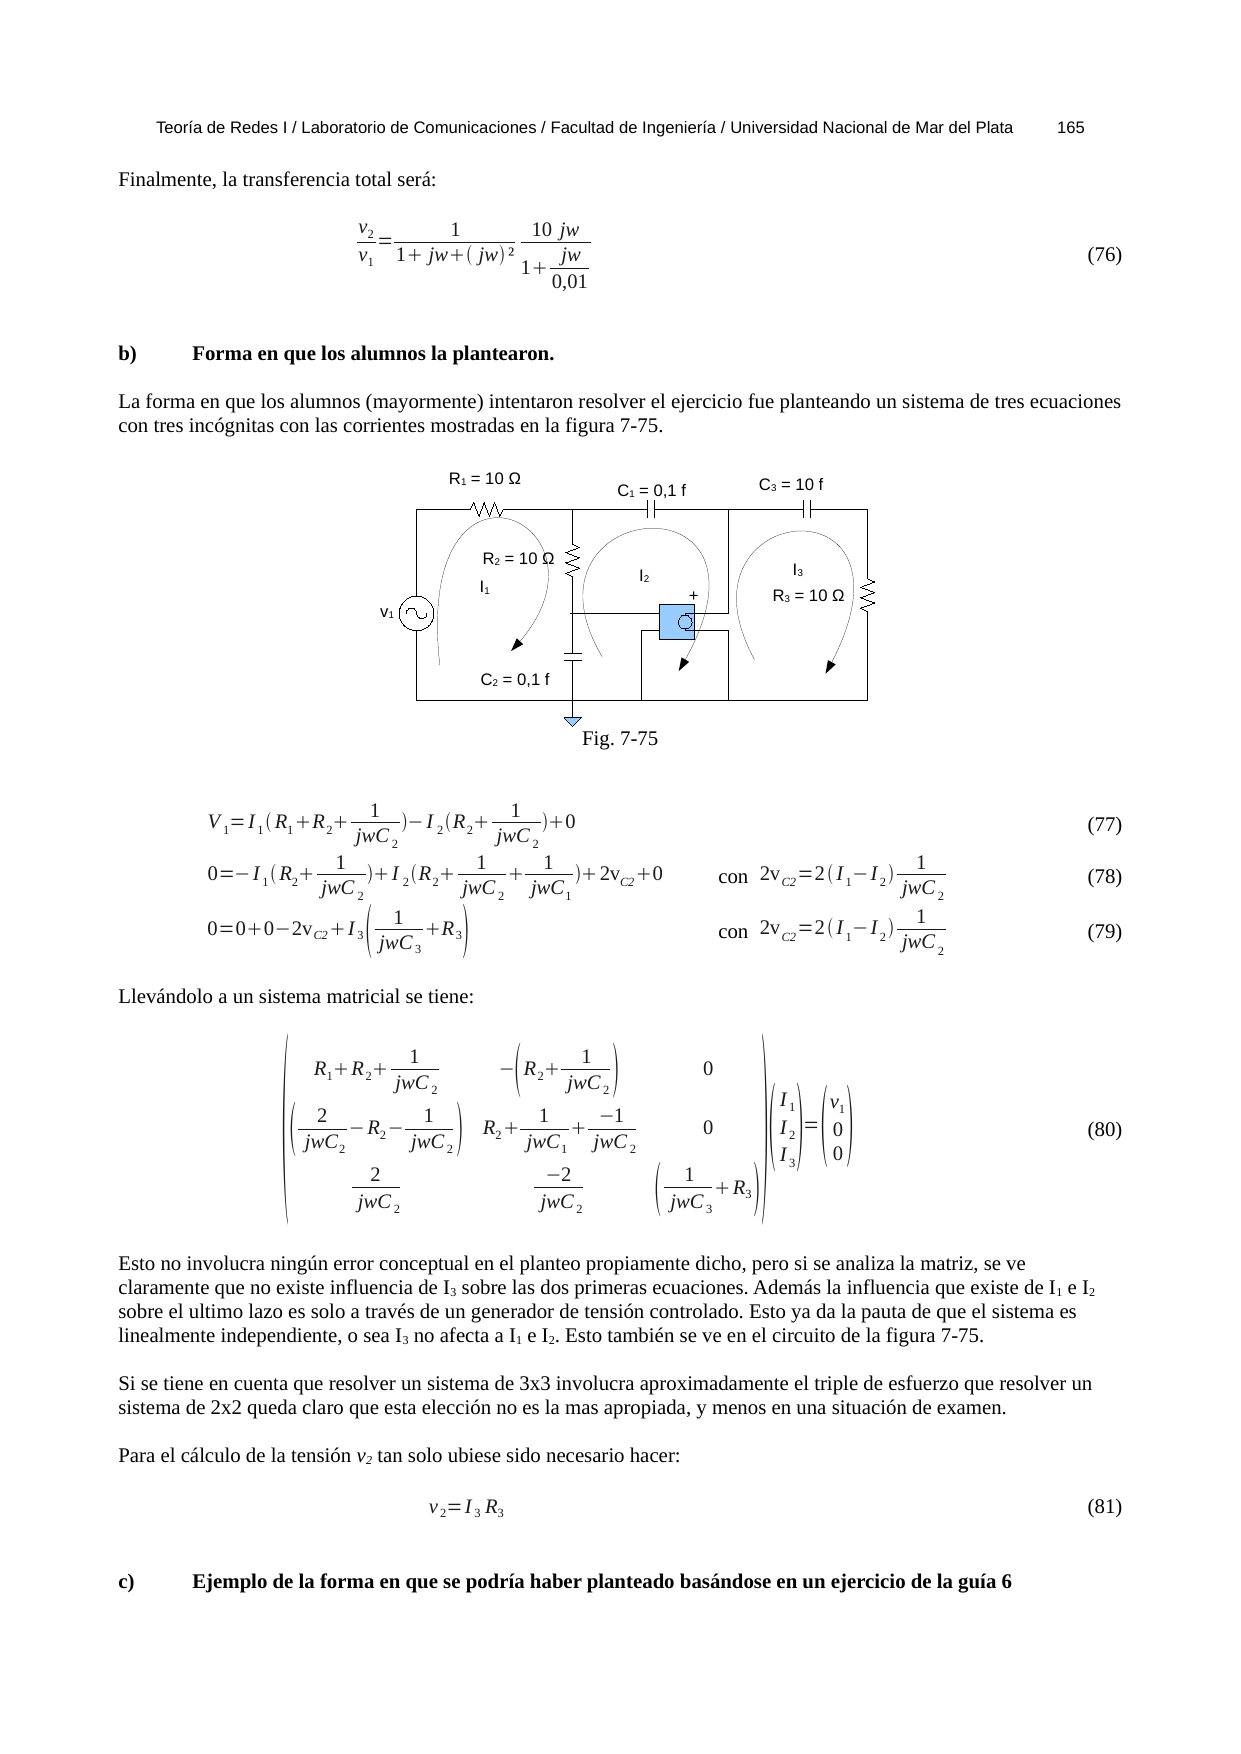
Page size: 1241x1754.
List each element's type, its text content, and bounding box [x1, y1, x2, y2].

text (81) [118, 1491, 1122, 1521]
text (77) [118, 798, 1122, 850]
text b) Forma en que los alumnos la plantearon. [118, 341, 1122, 365]
text Esto no involucra ningún error conceptual en el planteo propiamente dicho, pero si se analiza la matriz, se ve claramente que no existe influencia de I3 sobre las dos primeras ecuaciones. Además la influencia que existe de I1 e I2 sobre el ultimo lazo es solo a través de un generador de tensión controlado. Esto ya da la pauta de que el sistema es linealmente independiente, o sea I3 no afecta a I1 e I2. Esto también se ve en el circuito de la figura 7-75. [118, 1251, 1122, 1347]
text c) Ejemplo de la forma en que se podría haber planteado basándose en un ejercicio de la guía 6 [118, 1569, 1122, 1593]
text Si se tiene en cuenta que resolver un sistema de 3x3 involucra aproximadamente el triple de esfuerzo que resolver un sistema de 2x2 queda claro que esta elección no es la mas apropiada, y menos en una situación de examen. [118, 1371, 1122, 1419]
text con (79) [118, 902, 1122, 959]
text (80) [118, 1032, 1122, 1227]
text La forma en que los alumnos (mayormente) intentaron resolver el ejercicio fue planteando un sistema de tres ecuaciones con tres incógnitas con las corrientes mostradas en la figura 7-75. [118, 389, 1122, 437]
text Fig. 7-75 [118, 726, 1122, 750]
text (76) [118, 215, 1122, 293]
text Llevándolo a un sistema matricial se tiene: [118, 984, 1122, 1008]
text Finalmente, la transferencia total será: [118, 167, 1122, 191]
text Para el cálculo de la tensión v2 tan solo ubiese sido necesario hacer: [118, 1443, 1122, 1467]
text con (78) [118, 850, 1122, 902]
